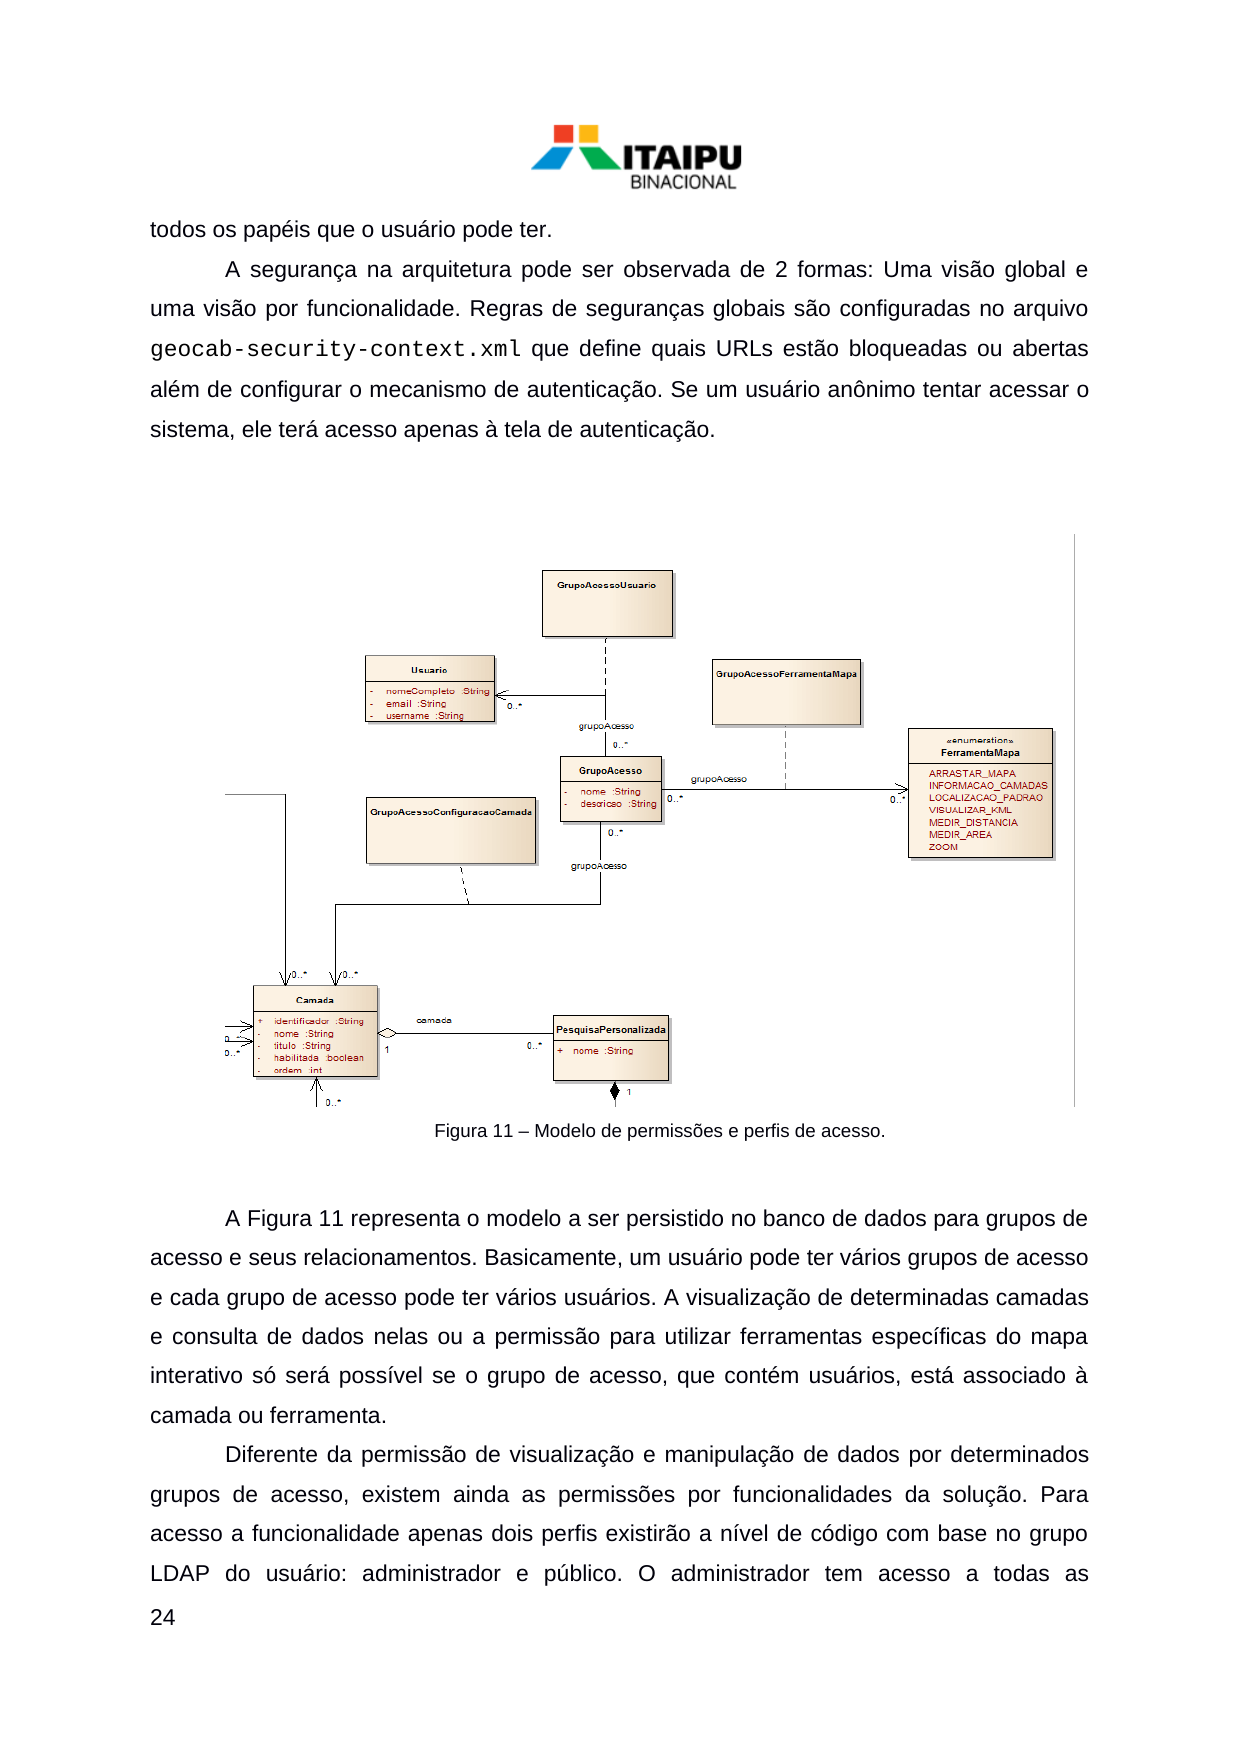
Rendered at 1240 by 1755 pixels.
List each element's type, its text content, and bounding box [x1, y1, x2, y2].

text todos os papéis que o usuário pode ter. [150, 216, 1089, 243]
text Figura 11 – Modelo de permissões e perfis de acesso. [150, 1120, 1089, 1141]
text A segurança na arquitetura pode ser observada de 2 formas: Uma visão global e uma visão por funcionalidade. Regras de seguranças globais são configuradas no arquivo geocab-security-context.xml que define quais URLs estão bloqueadas ou abertas além de configurar o mecanismo de autenticação. Se um usuário anônimo tentar acessar o sistema, ele terá acesso apenas à tela de autenticação. [150, 256, 1089, 442]
text Diferente da permissão de visualização e manipulação de dados por determinados grupos de acesso, existem ainda as permissões por funcionalidades da solução. Para acesso a funcionalidade apenas dois perfis existirão a nível de código com base no grupo LDAP do usuário: administrador e público. O administrador tem acesso a todas as [150, 1441, 1089, 1586]
text A Figura 11 representa o modelo a ser persistido no banco de dados para grupos de acesso e seus relacionamentos. Basicamente, um usuário pode ter vários grupos de acesso e cada grupo de acesso pode ter vários usuários. A visualização de determinadas camadas e consulta de dados nelas ou a permissão para utilizar ferramentas específicas do mapa interativo só será possível se o grupo de acesso, que contém usuários, está associado à camada ou ferramenta. [150, 1204, 1089, 1428]
